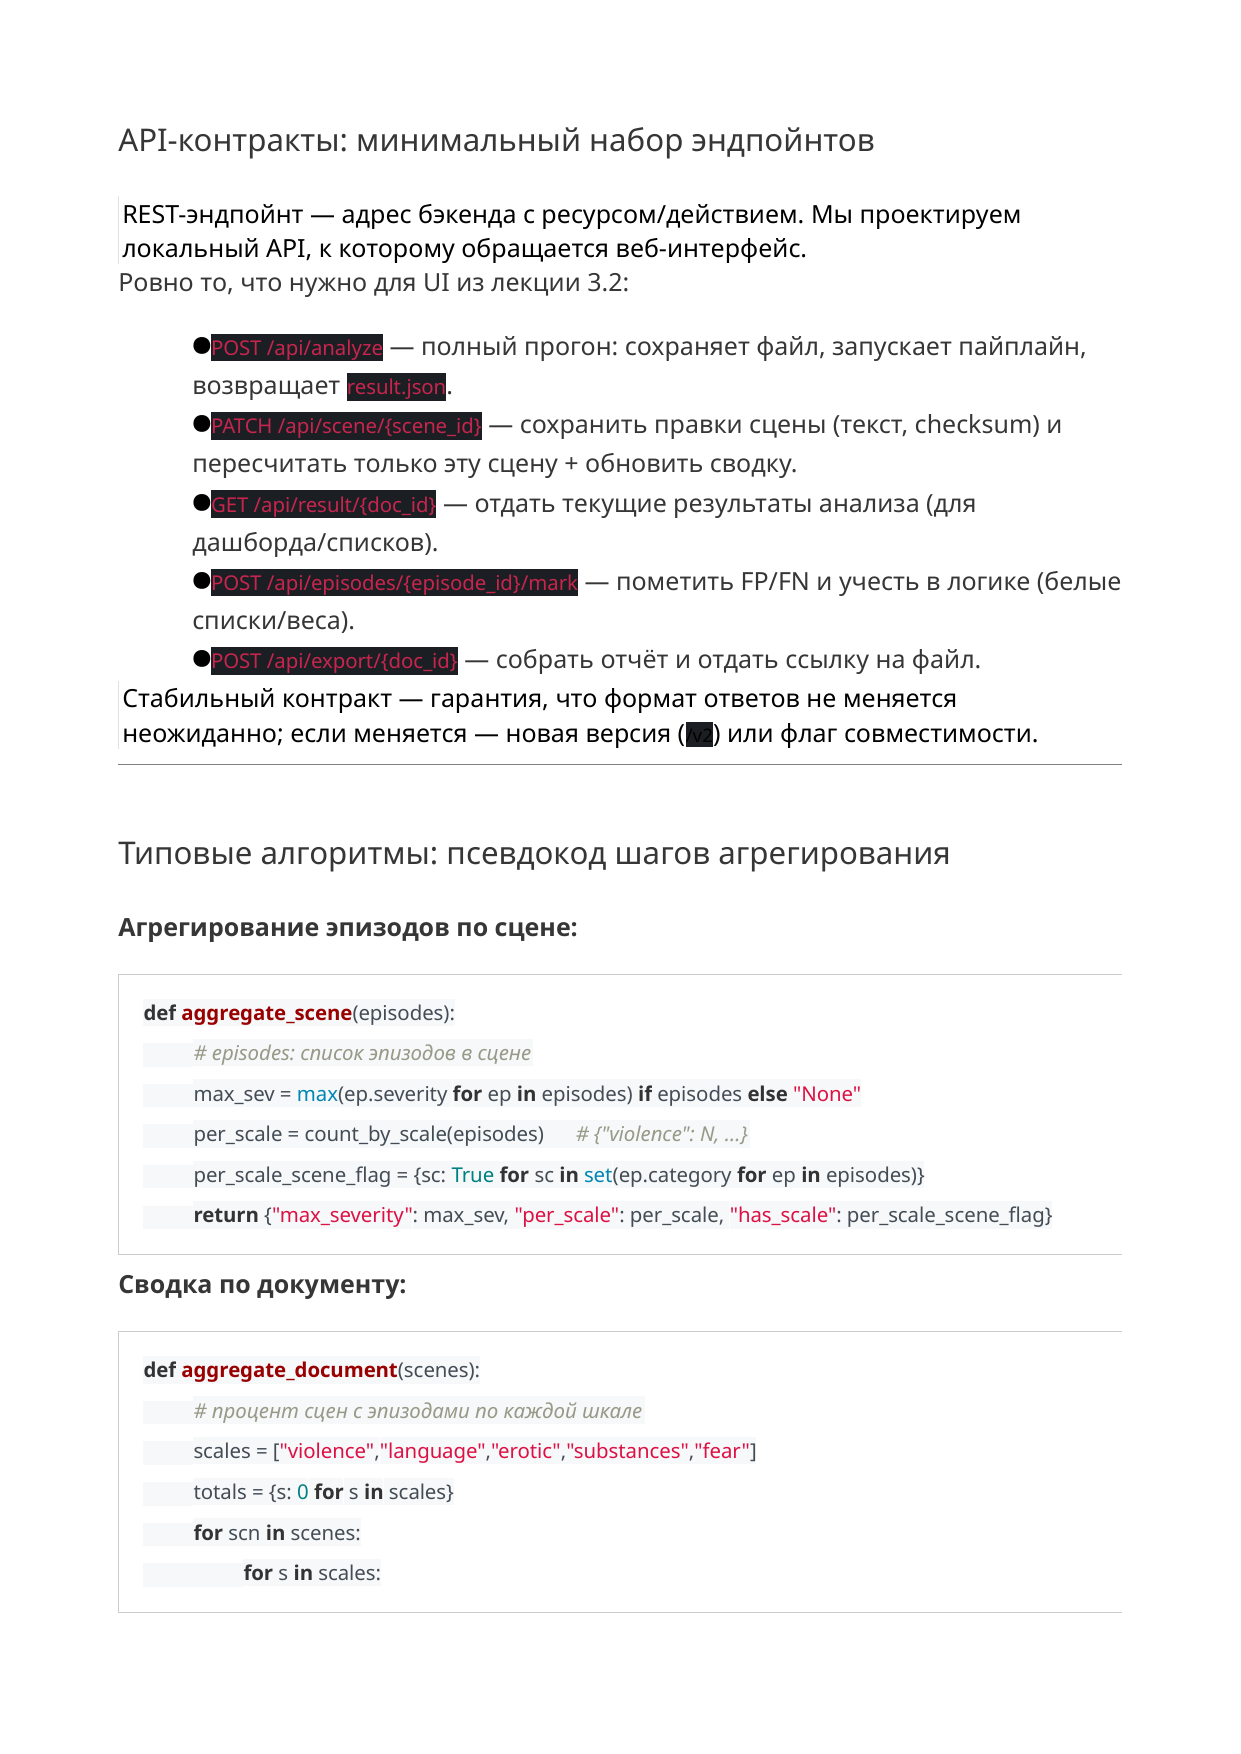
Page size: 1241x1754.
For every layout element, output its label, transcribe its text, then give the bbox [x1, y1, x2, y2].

text # процент сцен с эпизодами по каждой шкале [119, 1371, 1122, 1412]
text Ровно то, что нужно для UI из лекции 3.2: [118, 264, 1122, 298]
text per_scale_scene_flag = {sc: True for sc in set(ep.category for ep in episodes)} [119, 1135, 1122, 1176]
text Стабильный контракт — гарантия, что формат ответов не меняется неожиданно; если меняется — новая версия (/v2) или флаг совместимости. [119, 681, 1122, 749]
list PATCH /api/scene/{scene_id} — сохранить правки сцены (текст, checksum) и пересчитать только эту сцену + обновить сводку. [118, 407, 1122, 480]
list POST /api/analyze — полный прогон: сохраняет файл, запускает пайплайн, возвращает result.json. [118, 329, 1122, 402]
text REST-эндпойнт — адрес бэкенда с ресурсом/действием. Мы проектируем локальный API, к которому обращается веб-интерфейс. [119, 196, 1122, 264]
text max_sev = max(ep.severity for ep in episodes) if episodes else "None" [119, 1054, 1122, 1095]
subtitle Типовые алгоритмы: псевдокод шагов агрегирования [118, 831, 1122, 874]
list POST /api/export/{doc_id} — собрать отчёт и отдать ссылку на файл. [118, 642, 1122, 676]
list GET /api/result/{doc_id} — отдать текущие результаты анализа (для дашборда/списков). [118, 485, 1122, 558]
text Агрегирование эпизодов по сцене: [118, 909, 1122, 943]
text totals = {s: 0 for s in scales} [119, 1452, 1122, 1493]
text Сводка по документу: [118, 1267, 1122, 1301]
text for scn in scenes: [119, 1493, 1122, 1534]
text return {"max_severity": max_sev, "per_scale": per_scale, "has_scale": per_scale_scene_flag} [119, 1176, 1122, 1254]
list POST /api/episodes/{episode_id}/mark — пометить FP/FN и учесть в логике (белые списки/веса). [118, 564, 1122, 637]
text scales = ["violence","language","erotic","substances","fear"] [119, 1412, 1122, 1452]
subtitle API-контракты: минимальный набор эндпойнтов [118, 118, 1122, 161]
text def aggregate_document(scenes): [119, 1332, 1122, 1371]
text # episodes: список эпизодов в сцене [119, 1013, 1122, 1054]
text def aggregate_scene(episodes): [119, 975, 1122, 1013]
text for s in scales: [119, 1534, 1122, 1612]
text per_scale = count_by_scale(episodes) # {"violence": N, ...} [119, 1095, 1122, 1135]
